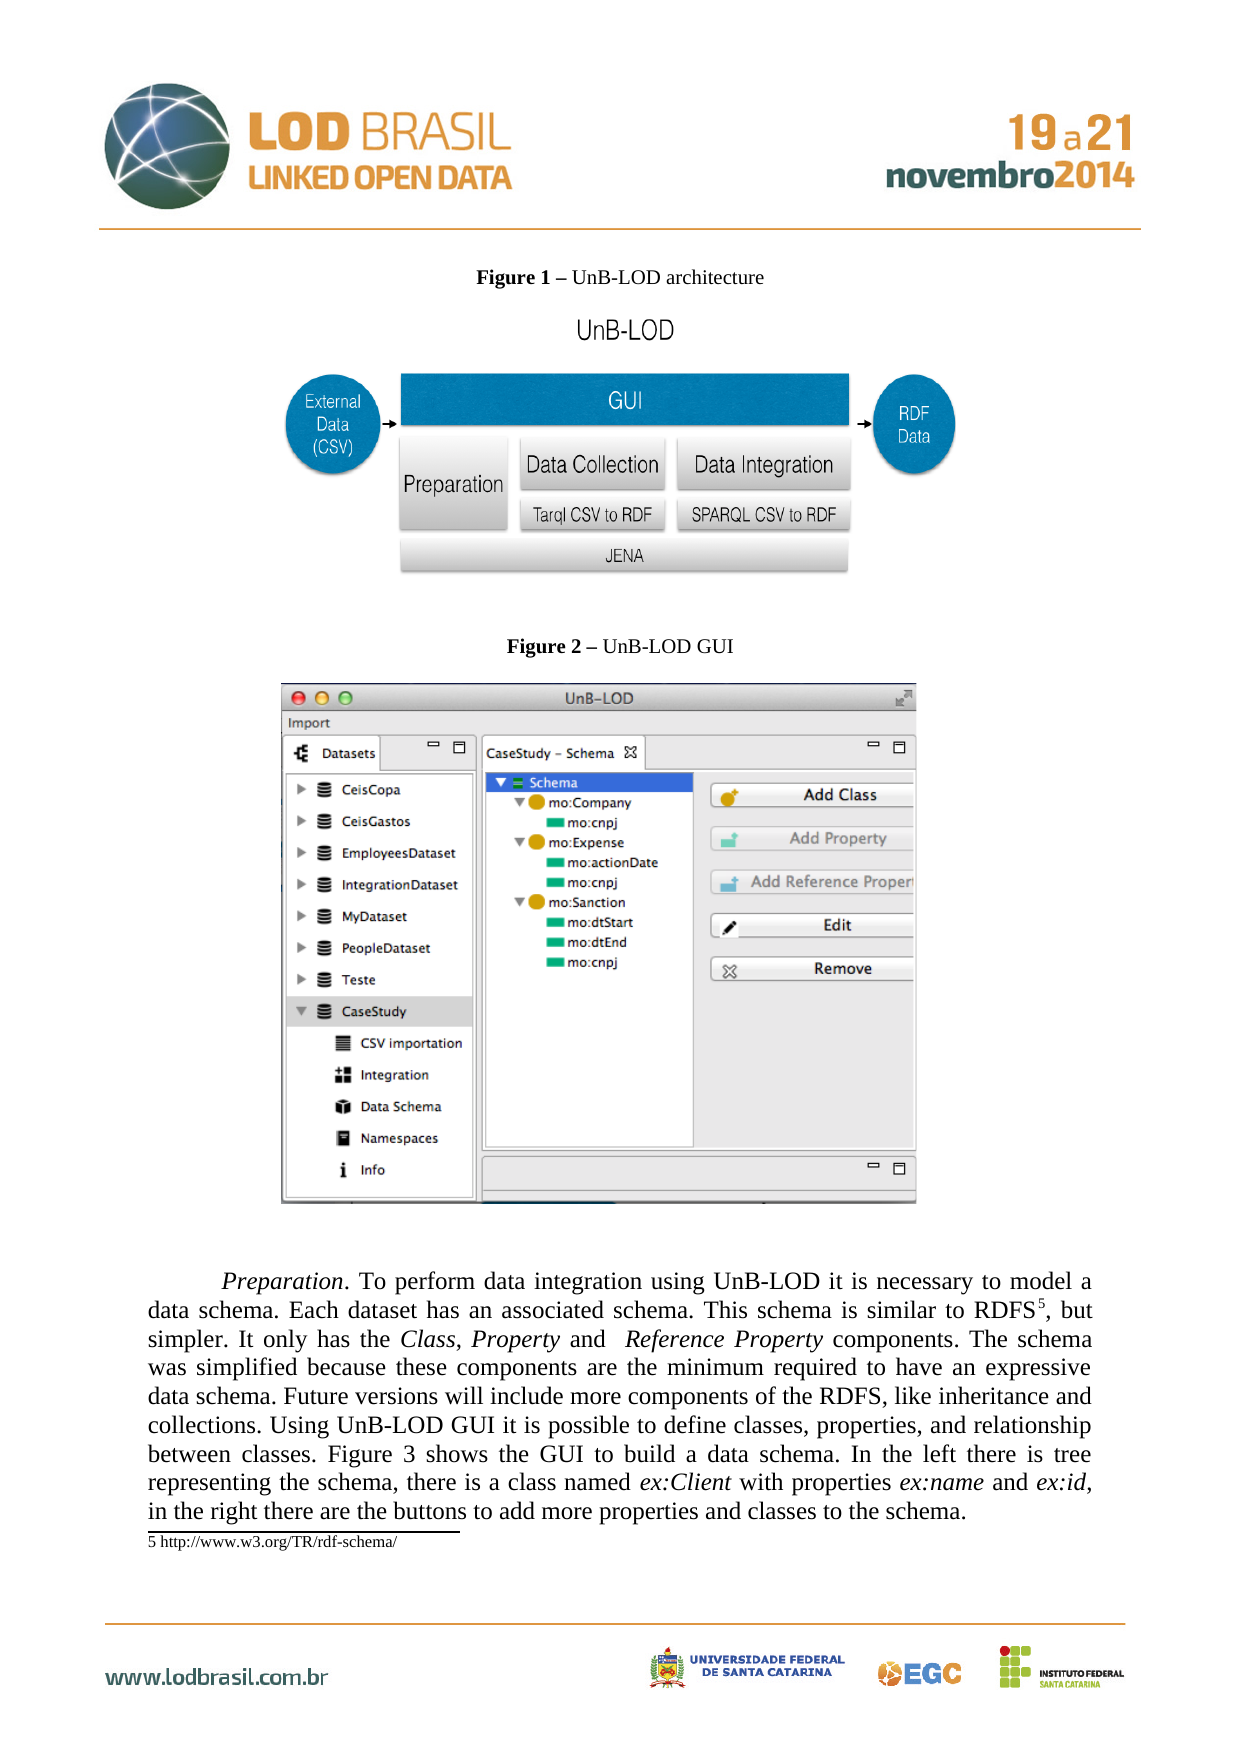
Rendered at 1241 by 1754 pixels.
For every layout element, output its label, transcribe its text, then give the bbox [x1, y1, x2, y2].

text http://www.w3.org/TR/rdf-schema/ [148, 1532, 1092, 1551]
picture [93, 73, 1147, 234]
picture [284, 309, 956, 576]
text Figure 2 – UnB-LOD GUI [148, 634, 1092, 658]
text Figure 1 – UnB-LOD architecture [148, 265, 1092, 289]
picture [281, 683, 917, 1204]
text Preparation. To perform data integration using UnB-LOD it is necessary to model a data schema. Each dataset has an associated schema. This schema is similar to RDFS, but simpler. It only has the Class, Property and Reference Property components. The schema was simplified because these components are the minimum required to have an expressive data schema. Future versions will include more components of the RDFS, like inheritance and collections. Using UnB-LOD GUI it is possible to define classes, properties, and relationship between classes. Figure 3 shows the GUI to build a data schema. In the left there is tree representing the schema, there is a class named ex:Client with properties ex:name and ex:id, in the right there are the buttons to add more properties and classes to the schema. [148, 1266, 1092, 1525]
picture [105, 1623, 1135, 1701]
